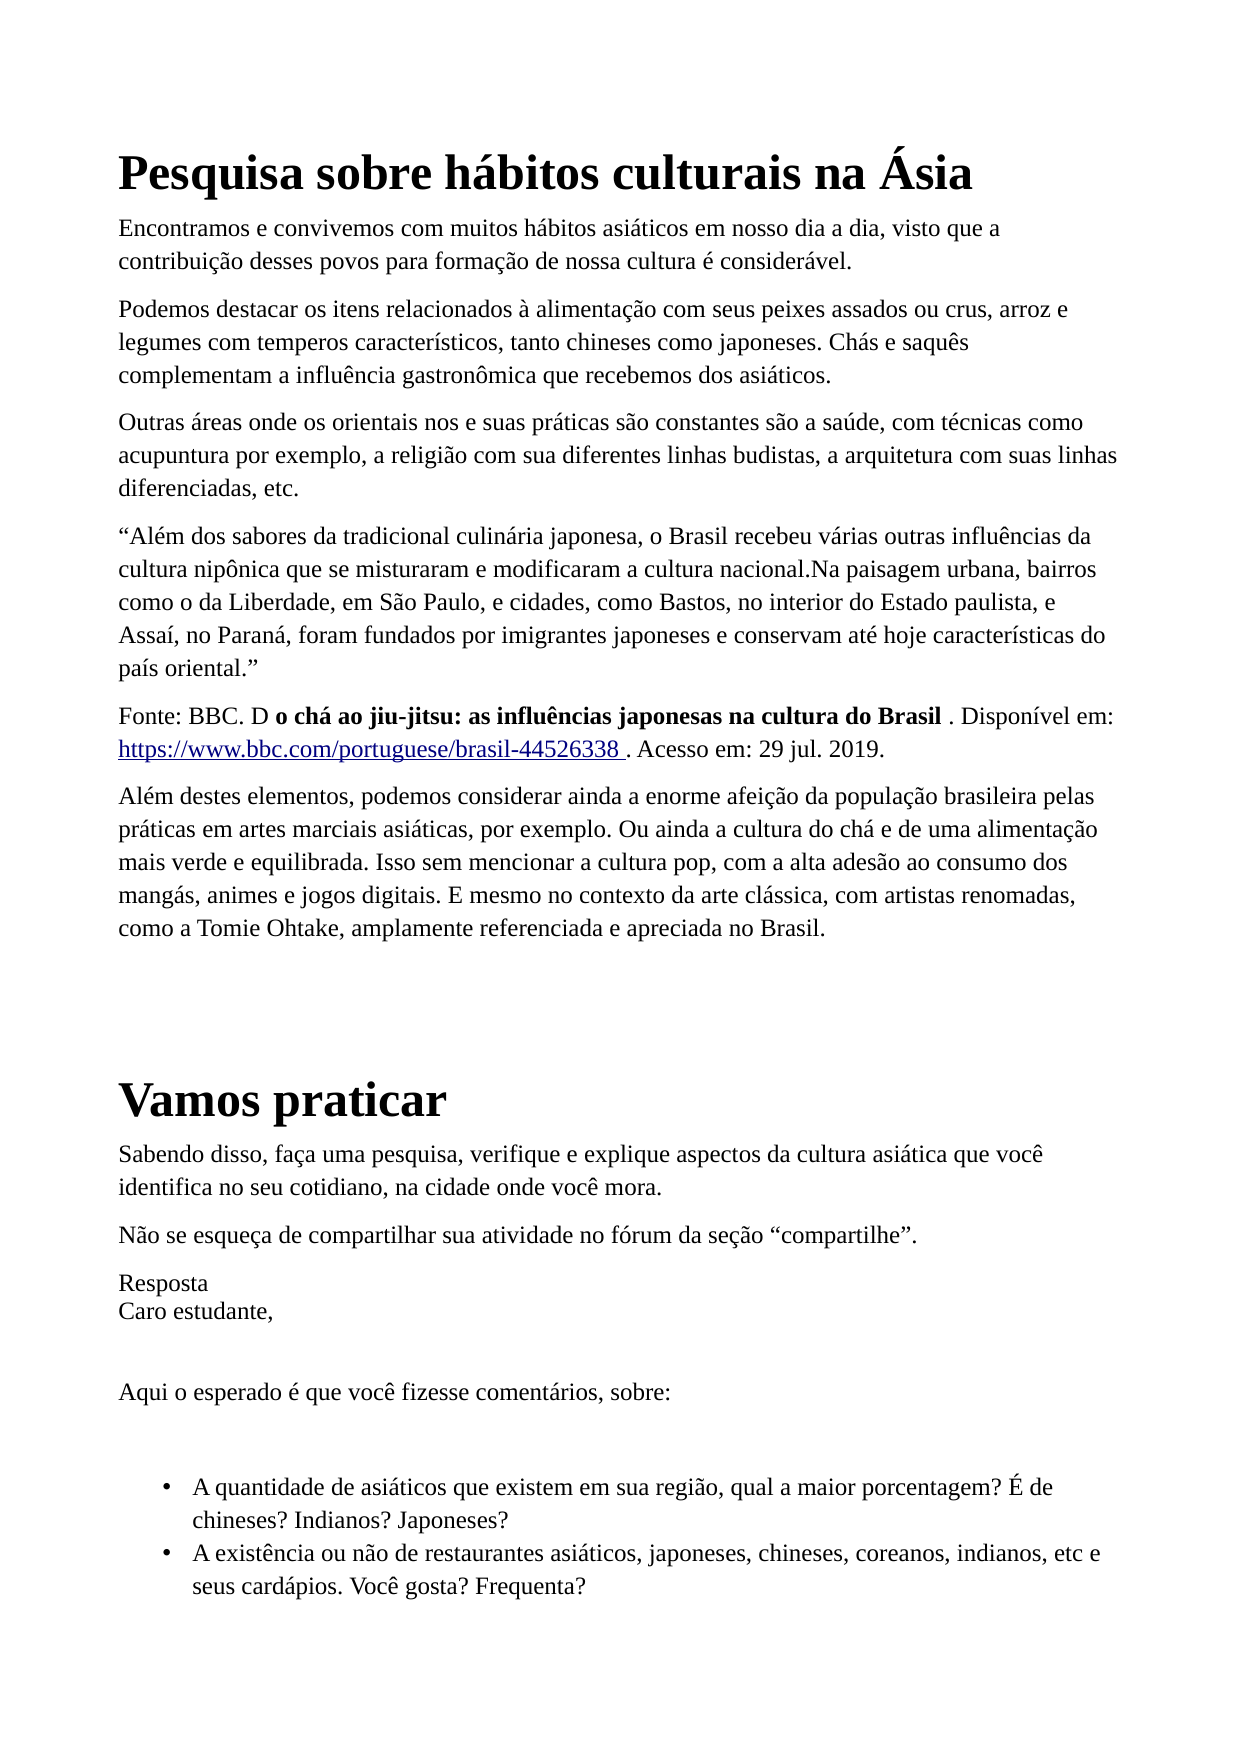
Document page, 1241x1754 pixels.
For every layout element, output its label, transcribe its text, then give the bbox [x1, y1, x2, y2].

text Podemos destacar os itens relacionados à alimentação com seus peixes assados ou crus, arroz e legumes com temperos característicos, tanto chineses como japoneses. Chás e saquês complementam a influência gastronômica que recebemos dos asiáticos. [118, 294, 1122, 388]
subtitle Vamos praticar [118, 1069, 1122, 1127]
subtitle Pesquisa sobre hábitos culturais na Ásia [118, 143, 1122, 201]
text Fonte: BBC. D o chá ao jiu-jitsu: as influências japonesas na cultura do Brasil . Disponível em: https://www.bbc.com/portuguese/brasil-44526338 . Acesso em: 29 jul. 2019. [118, 701, 1122, 762]
text Além destes elementos, podemos considerar ainda a enorme afeição da população brasileira pelas práticas em artes marciais asiáticas, por exemplo. Ou ainda a cultura do chá e de uma alimentação mais verde e equilibrada. Isso sem mencionar a cultura pop, com a alta adesão ao consumo dos mangás, animes e jogos digitais. E mesmo no contexto da arte clássica, com artistas renomadas, como a Tomie Ohtake, amplamente referenciada e apreciada no Brasil. [118, 781, 1122, 942]
text Outras áreas onde os orientais nos e suas práticas são constantes são a saúde, com técnicas como acupuntura por exemplo, a religião com sua diferentes linhas budistas, a arquitetura com suas linhas diferenciadas, etc. [118, 407, 1122, 502]
text Aqui o esperado é que você fizesse comentários, sobre: [118, 1344, 1122, 1406]
text Sabendo disso, faça uma pesquisa, verifique e explique aspectos da cultura asiática que você identifica no seu cotidiano, na cidade onde você mora. [118, 1139, 1122, 1201]
list A quantidade de asiáticos que existem em sua região, qual a maior porcentagem? É de chineses? Indianos? Japoneses? [162, 1472, 1122, 1534]
text “Além dos sabores da tradicional culinária japonesa, o Brasil recebeu várias outras influências da cultura nipônica que se misturaram e modificaram a cultura nacional.Na paisagem urbana, bairros como o da Liberdade, em São Paulo, e cidades, como Bastos, no interior do Estado paulista, e Assaí, no Paraná, foram fundados por imigrantes japoneses e conservam até hoje características do país oriental.” [118, 521, 1122, 682]
text Resposta [118, 1268, 1122, 1296]
text Encontramos e convivemos com muitos hábitos asiáticos em nosso dia a dia, visto que a contribuição desses povos para formação de nossa cultura é considerável. [118, 213, 1122, 275]
text Caro estudante, [118, 1296, 1122, 1325]
text Não se esqueça de compartilhar sua atividade no fórum da seção “compartilhe”. [118, 1220, 1122, 1249]
list A existência ou não de restaurantes asiáticos, japoneses, chineses, coreanos, indianos, etc e seus cardápios. Você gosta? Frequenta? [162, 1538, 1122, 1600]
